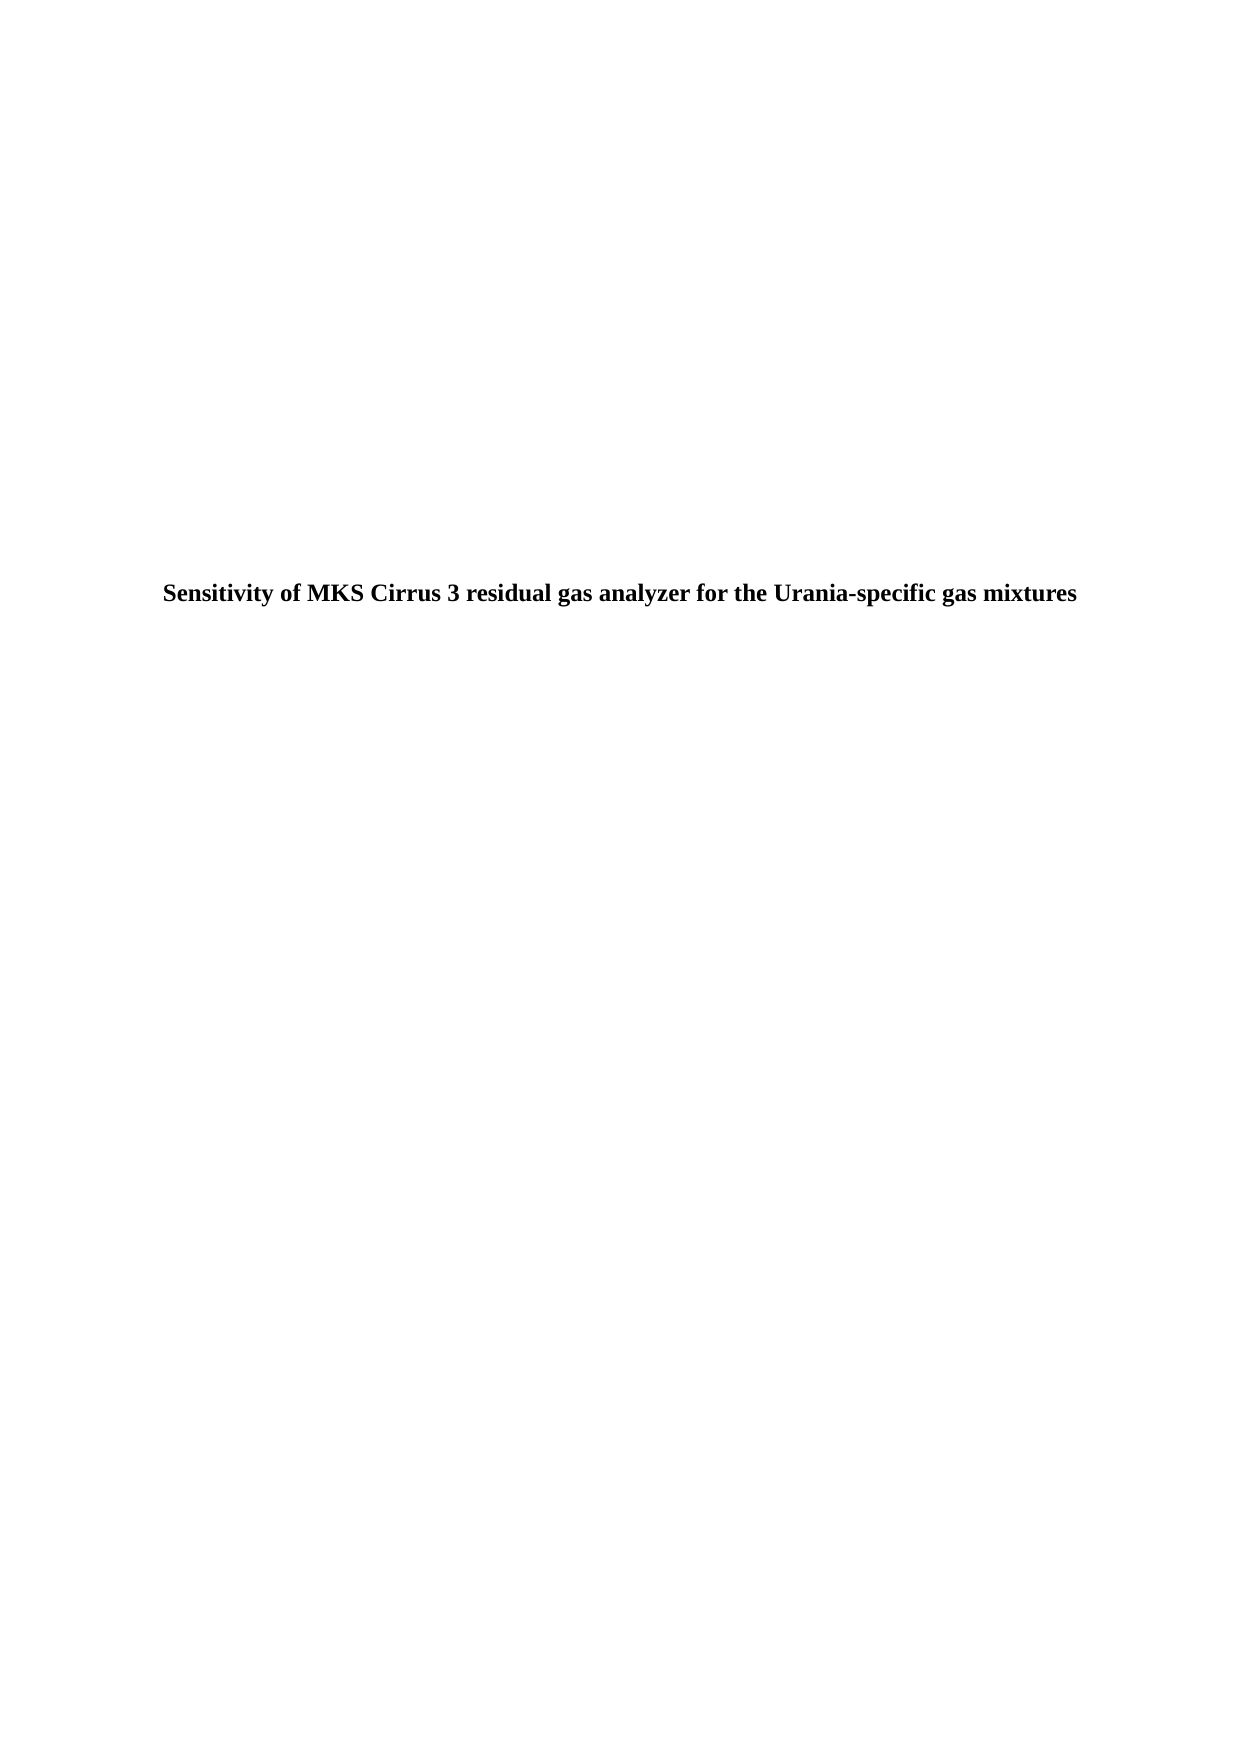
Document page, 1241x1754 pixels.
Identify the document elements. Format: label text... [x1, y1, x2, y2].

text Sensitivity of MKS Cirrus 3 residual gas analyzer for the Urania-specific gas mixtures [118, 578, 1122, 607]
